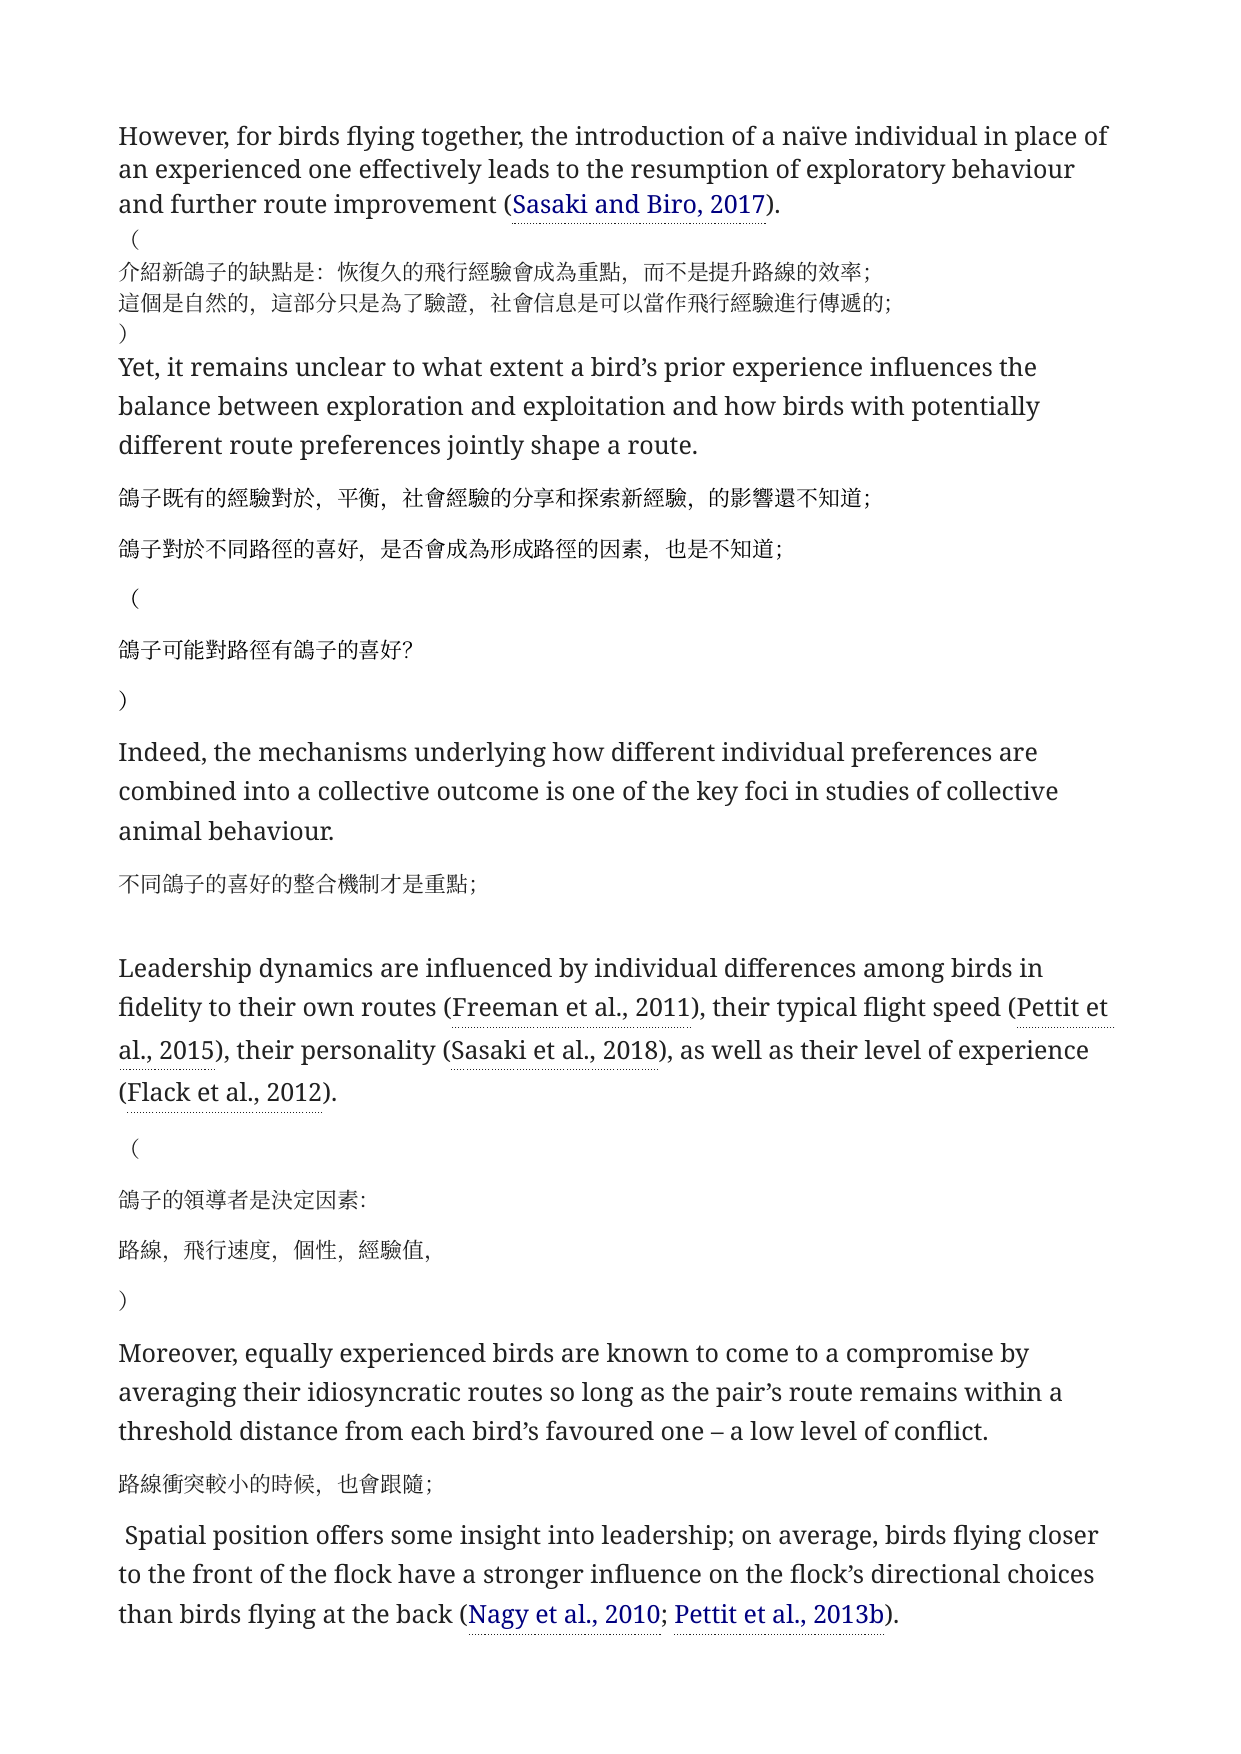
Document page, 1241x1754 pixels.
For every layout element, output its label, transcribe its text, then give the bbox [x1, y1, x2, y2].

text ） [118, 1284, 1122, 1316]
text Moreover, equally experienced birds are known to come to a compromise by averaging their idiosyncratic routes so long as the pair’s route remains within a threshold distance from each bird’s favoured one – a low level of conflict. [118, 1335, 1122, 1448]
text However, for birds flying together, the introduction of a naïve individual in place of an experienced one effectively leads to the resumption of exploratory behaviour and further route improvement (Sasaki and Biro, 2017). [118, 118, 1122, 223]
text 介紹新鴿子的缺點是：恢復久的飛行經驗會成為重點，而不是提升路線的效率； [118, 255, 1122, 286]
text （ [118, 583, 1122, 614]
text 鴿子可能對路徑有鴿子的喜好？ [118, 633, 1122, 665]
text （ [118, 223, 1122, 255]
text Yet, it remains unclear to what extent a bird’s prior experience influences the balance between exploration and exploitation and how birds with potentially different route preferences jointly shape a route. [118, 349, 1122, 462]
text 不同鴿子的喜好的整合機制才是重點； [118, 867, 1122, 931]
text Leadership dynamics are influenced by individual differences among birds in fidelity to their own routes (Freeman et al., 2011), their typical flight speed (Pettit et al., 2015), their personality (Sasaki et al., 2018), as well as their level of experience (Flack et al., 2012). [118, 950, 1122, 1112]
text 路線衝突較小的時候，也會跟隨； [118, 1467, 1122, 1499]
text Spatial position offers some insight into leadership; on average, birds flying closer to the front of the flock have a stronger influence on the flock’s directional choices than birds flying at the back (Nagy et al., 2010; Pettit et al., 2013b). [118, 1518, 1122, 1634]
text （ [118, 1132, 1122, 1164]
text 路線，飛行速度，個性，經驗值， [118, 1234, 1122, 1265]
text 這個是自然的，這部分只是為了驗證，社會信息是可以當作飛行經驗進行傳遞的； [118, 286, 1122, 318]
text 鴿子對於不同路徑的喜好，是否會成為形成路徑的因素，也是不知道； [118, 532, 1122, 563]
text ） [118, 684, 1122, 716]
text 鴿子既有的經驗對於，平衡，社會經驗的分享和探索新經驗，的影響還不知道； [118, 481, 1122, 513]
text Indeed, the mechanisms underlying how different individual preferences are combined into a collective outcome is one of the key foci in studies of collective animal behaviour. [118, 735, 1122, 847]
text 鴿子的領導者是決定因素： [118, 1183, 1122, 1214]
text ） [118, 318, 1122, 349]
